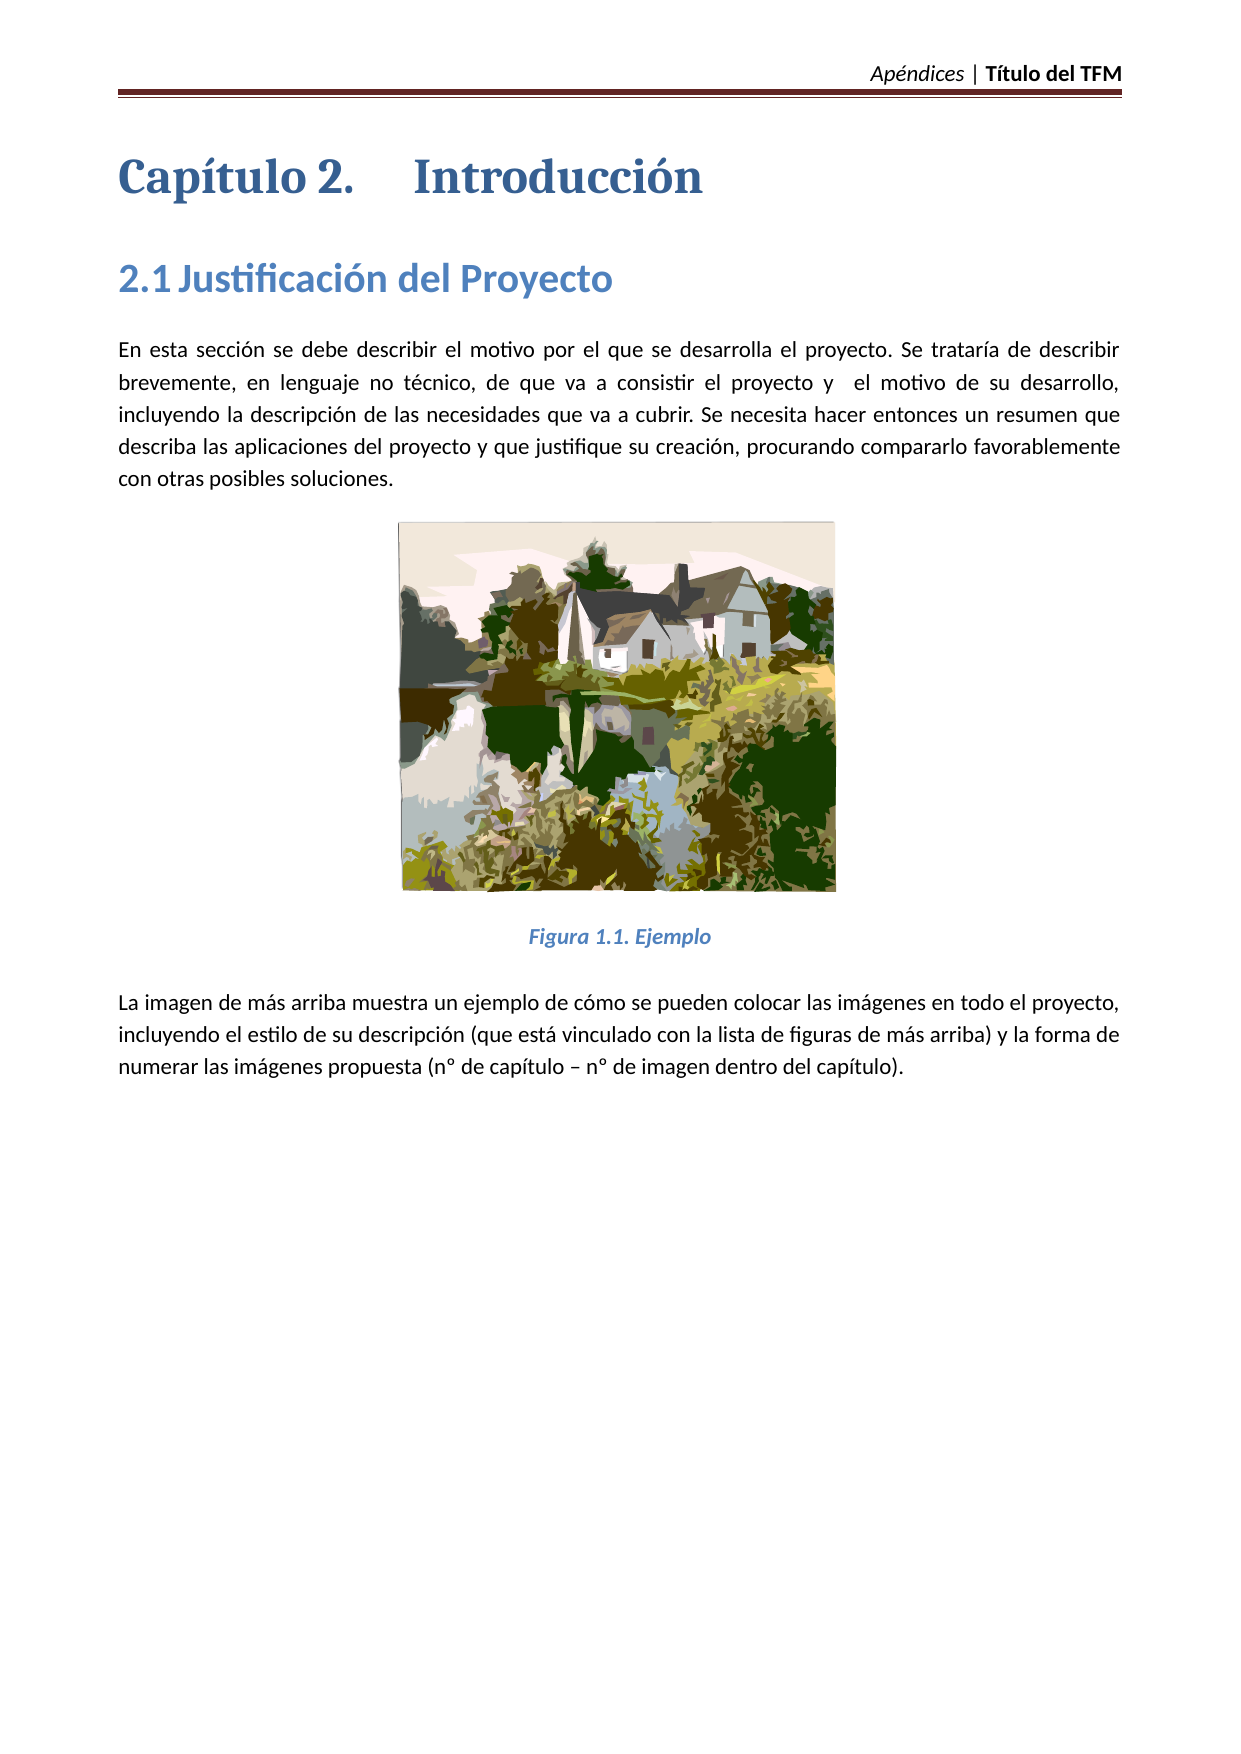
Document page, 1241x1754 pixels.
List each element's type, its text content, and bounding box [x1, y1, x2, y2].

text En esta sección se debe describir el motivo por el que se desarrolla el proyecto. Se trataría de describir brevemente, en lenguaje no técnico, de que va a consistir el proyecto y el motivo de su desarrollo, incluyendo la descripción de las necesidades que va a cubrir. Se necesita hacer entonces un resumen que describa las aplicaciones del proyecto y que justifique su creación, procurando compararlo favorablemente con otras posibles soluciones. [118, 336, 1122, 492]
text Figura 1.1. Ejemplo [118, 922, 1122, 950]
subtitle Justificación del Proyecto [118, 252, 1122, 303]
subtitle Introducción [118, 148, 1122, 206]
text La imagen de más arriba muestra un ejemplo de cómo se pueden colocar las imágenes en todo el proyecto, incluyendo el estilo de su descripción (que está vinculado con la lista de figuras de más arriba) y la forma de numerar las imágenes propuesta (nº de capítulo – nº de imagen dentro del capítulo). [118, 988, 1122, 1080]
